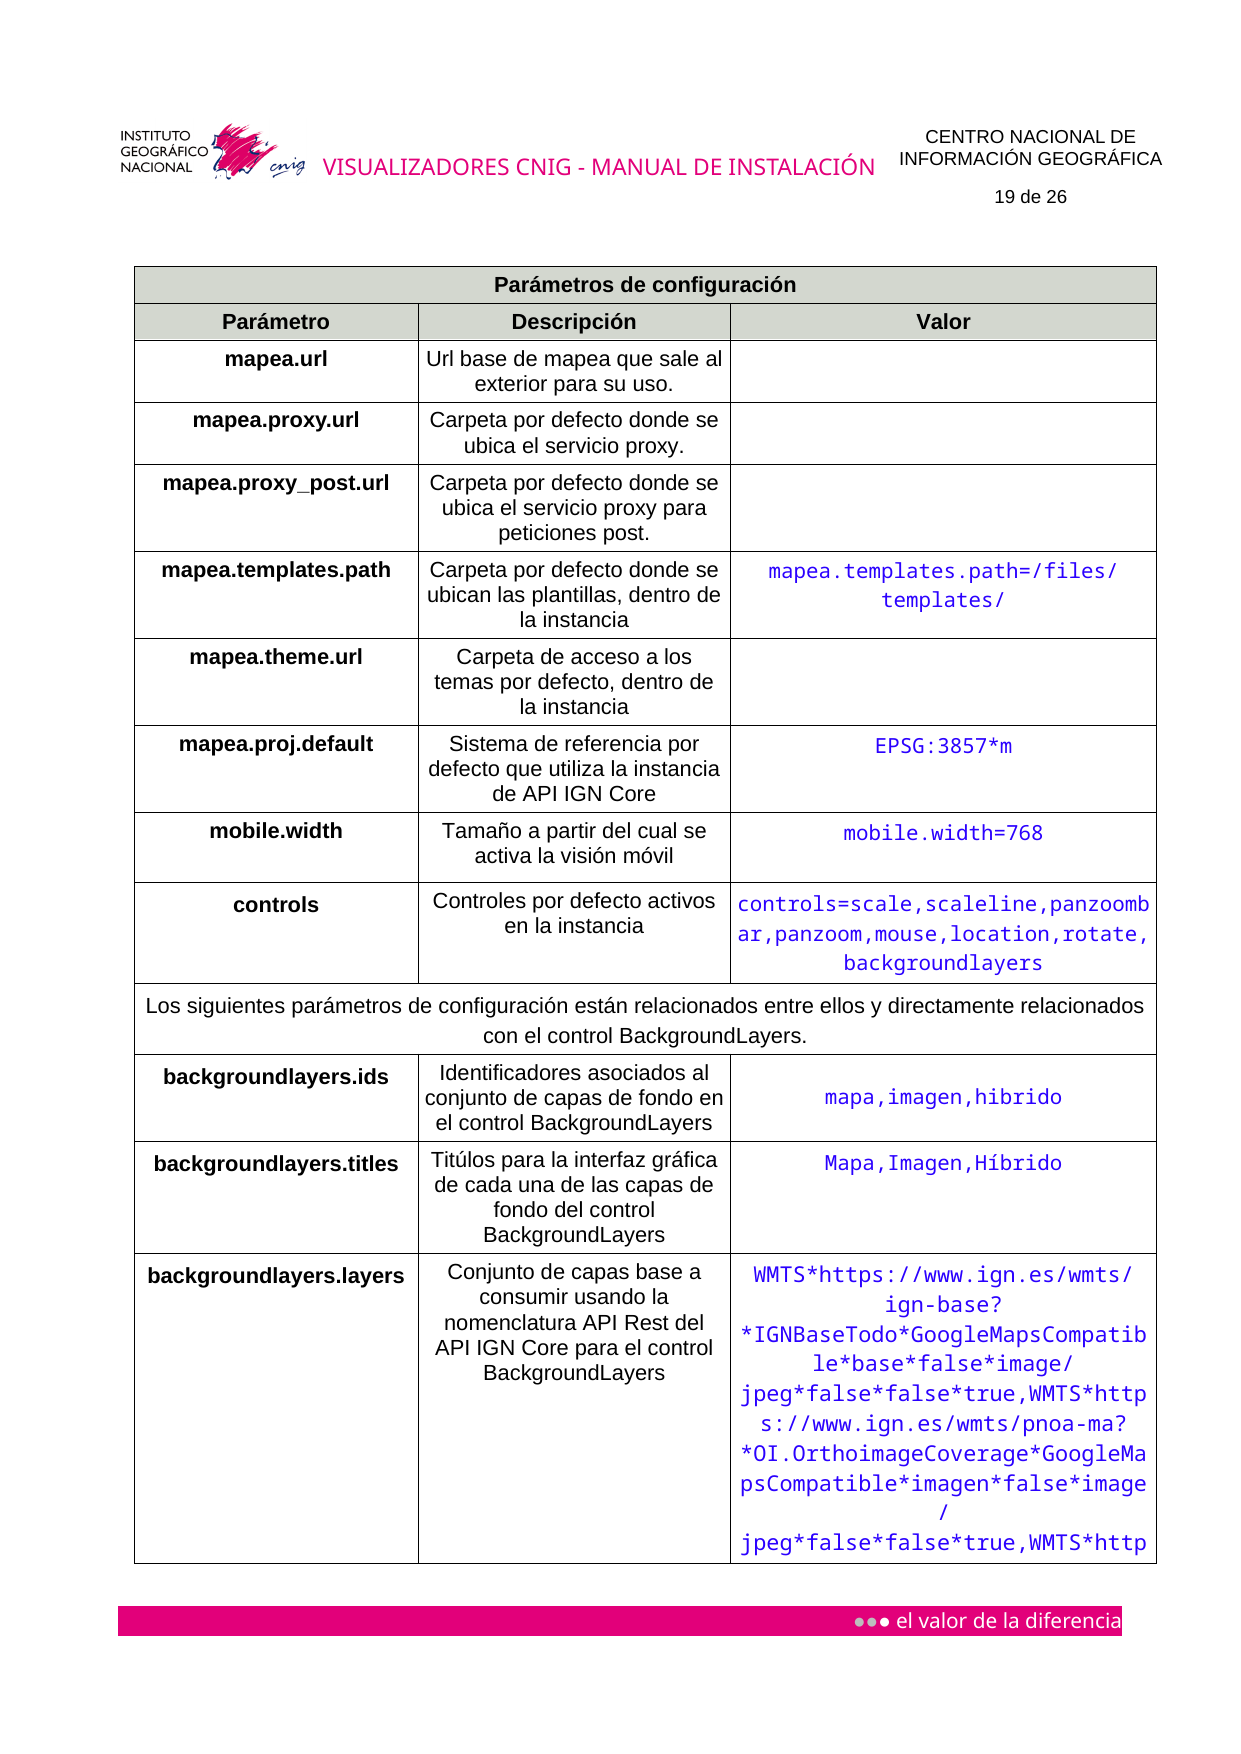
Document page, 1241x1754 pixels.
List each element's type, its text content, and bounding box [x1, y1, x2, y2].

table_header Parámetros de configuración [135, 267, 1156, 303]
table_cell Descripción [419, 304, 730, 339]
table_cell Carpeta por defecto donde se ubica el servicio proxy. [419, 403, 730, 463]
table_cell mapea.templates.path=/files/templates/ [731, 552, 1156, 638]
table_cell Conjunto de capas base a consumir usando la nomenclatura API Rest del API IGN Core para el control BackgroundLayers [419, 1254, 730, 1563]
table_cell Titúlos para la interfaz gráfica de cada una de las capas de fondo del control BackgroundLayers [419, 1142, 730, 1253]
table_cell backgroundlayers.layers [135, 1254, 418, 1563]
table_cell WMTS*https://www.ign.es/wmts/ign-base?*IGNBaseTodo*GoogleMapsCompatible*base*false*image/jpeg*false*false*true,WMTS*https://www.ign.es/wmts/pnoa-ma?*OI.OrthoimageCoverage*GoogleMapsCompatible*imagen*false*image/jpeg*false*false*true,WMTS*http [731, 1254, 1156, 1563]
table_cell Sistema de referencia por defecto que utiliza la instancia de API IGN Core [419, 726, 730, 812]
table_cell backgroundlayers.ids [135, 1055, 418, 1141]
table_cell Mapa,Imagen,Híbrido [731, 1142, 1156, 1253]
table_cell Url base de mapea que sale al exterior para su uso. [419, 341, 730, 402]
table_cell mapea.proxy_post.url [135, 465, 418, 551]
table_cell Carpeta por defecto donde se ubican las plantillas, dentro de la instancia [419, 552, 730, 638]
table_cell controls=scale,scaleline,panzoombar,panzoom,mouse,location,rotate,backgroundlayers [731, 883, 1156, 983]
table_cell Carpeta por defecto donde se ubica el servicio proxy para peticiones post. [419, 465, 730, 551]
table_cell Controles por defecto activos en la instancia [419, 883, 730, 983]
table_cell EPSG:3857*m [731, 726, 1156, 812]
table_cell mapea.templates.path [135, 552, 418, 638]
table_cell mobile.width=768 [731, 813, 1156, 882]
table_cell [731, 465, 1156, 551]
table_cell Identificadores asociados al conjunto de capas de fondo en el control BackgroundLayers [419, 1055, 730, 1141]
table_cell Valor [731, 304, 1156, 339]
table_cell [731, 403, 1156, 463]
table_cell mapea.url [135, 341, 418, 402]
table_cell mapa,imagen,hibrido [731, 1055, 1156, 1141]
table_cell Tamaño a partir del cual se activa la visión móvil [419, 813, 730, 882]
table_cell [731, 639, 1156, 725]
table_cell mobile.width [135, 813, 418, 882]
table_cell Carpeta de acceso a los temas por defecto, dentro de la instancia [419, 639, 730, 725]
table_cell mapea.theme.url [135, 639, 418, 725]
table_cell Parámetro [135, 304, 418, 339]
table_cell [731, 341, 1156, 402]
table_cell Los siguientes parámetros de configuración están relacionados entre ellos y directamente relacionados con el control BackgroundLayers. [135, 984, 1156, 1053]
picture [118, 118, 307, 183]
table_cell controls [135, 883, 418, 983]
table_cell mapea.proxy.url [135, 403, 418, 463]
table_cell mapea.proj.default [135, 726, 418, 812]
table_cell backgroundlayers.titles [135, 1142, 418, 1253]
